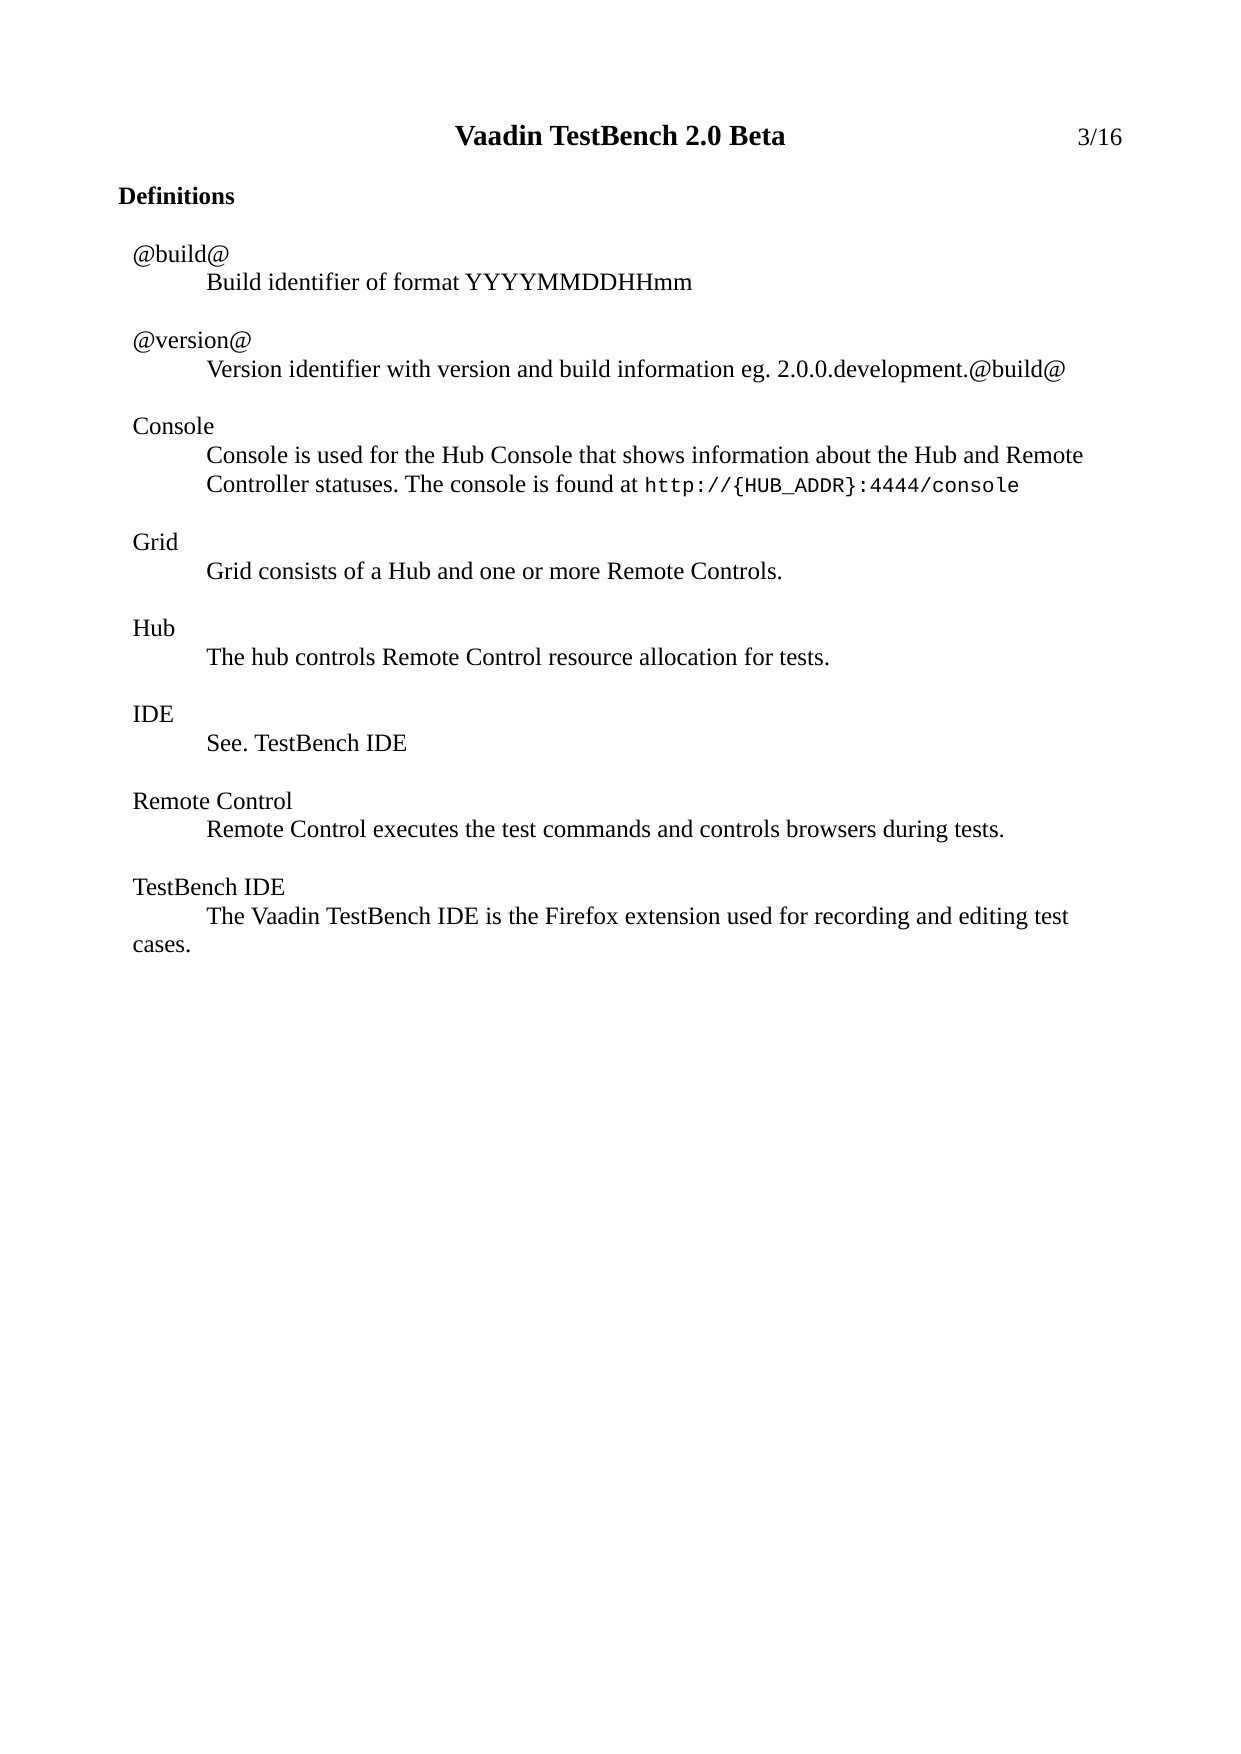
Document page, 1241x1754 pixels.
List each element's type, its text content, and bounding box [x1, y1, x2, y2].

text Controller statuses. The console is found at http://{HUB_ADDR}:4444/console [132, 469, 1122, 498]
text IDE [132, 699, 1122, 728]
text See. TestBench IDE [132, 728, 1122, 757]
text Remote Control [132, 786, 1122, 814]
text Version identifier with version and build information eg. 2.0.0.development.@build@ [132, 354, 1122, 382]
text The hub controls Remote Control resource allocation for tests. [132, 642, 1122, 671]
text Grid consists of a Hub and one or more Remote Controls. [132, 556, 1122, 584]
text The Vaadin TestBench IDE is the Firefox extension used for recording and editing test cases. [132, 901, 1122, 958]
text Build identifier of format YYYYMMDDHHmm [132, 267, 1122, 296]
text TestBench IDE [132, 872, 1122, 901]
text Hub [132, 613, 1122, 642]
text Console is used for the Hub Console that shows information about the Hub and Remote [132, 440, 1122, 469]
text Console [132, 411, 1122, 440]
text Remote Control executes the test commands and controls browsers during tests. [132, 814, 1122, 843]
text @version@ [132, 325, 1122, 354]
text Grid [132, 527, 1122, 556]
text Definitions [118, 181, 1122, 210]
text @build@ [132, 239, 1122, 267]
